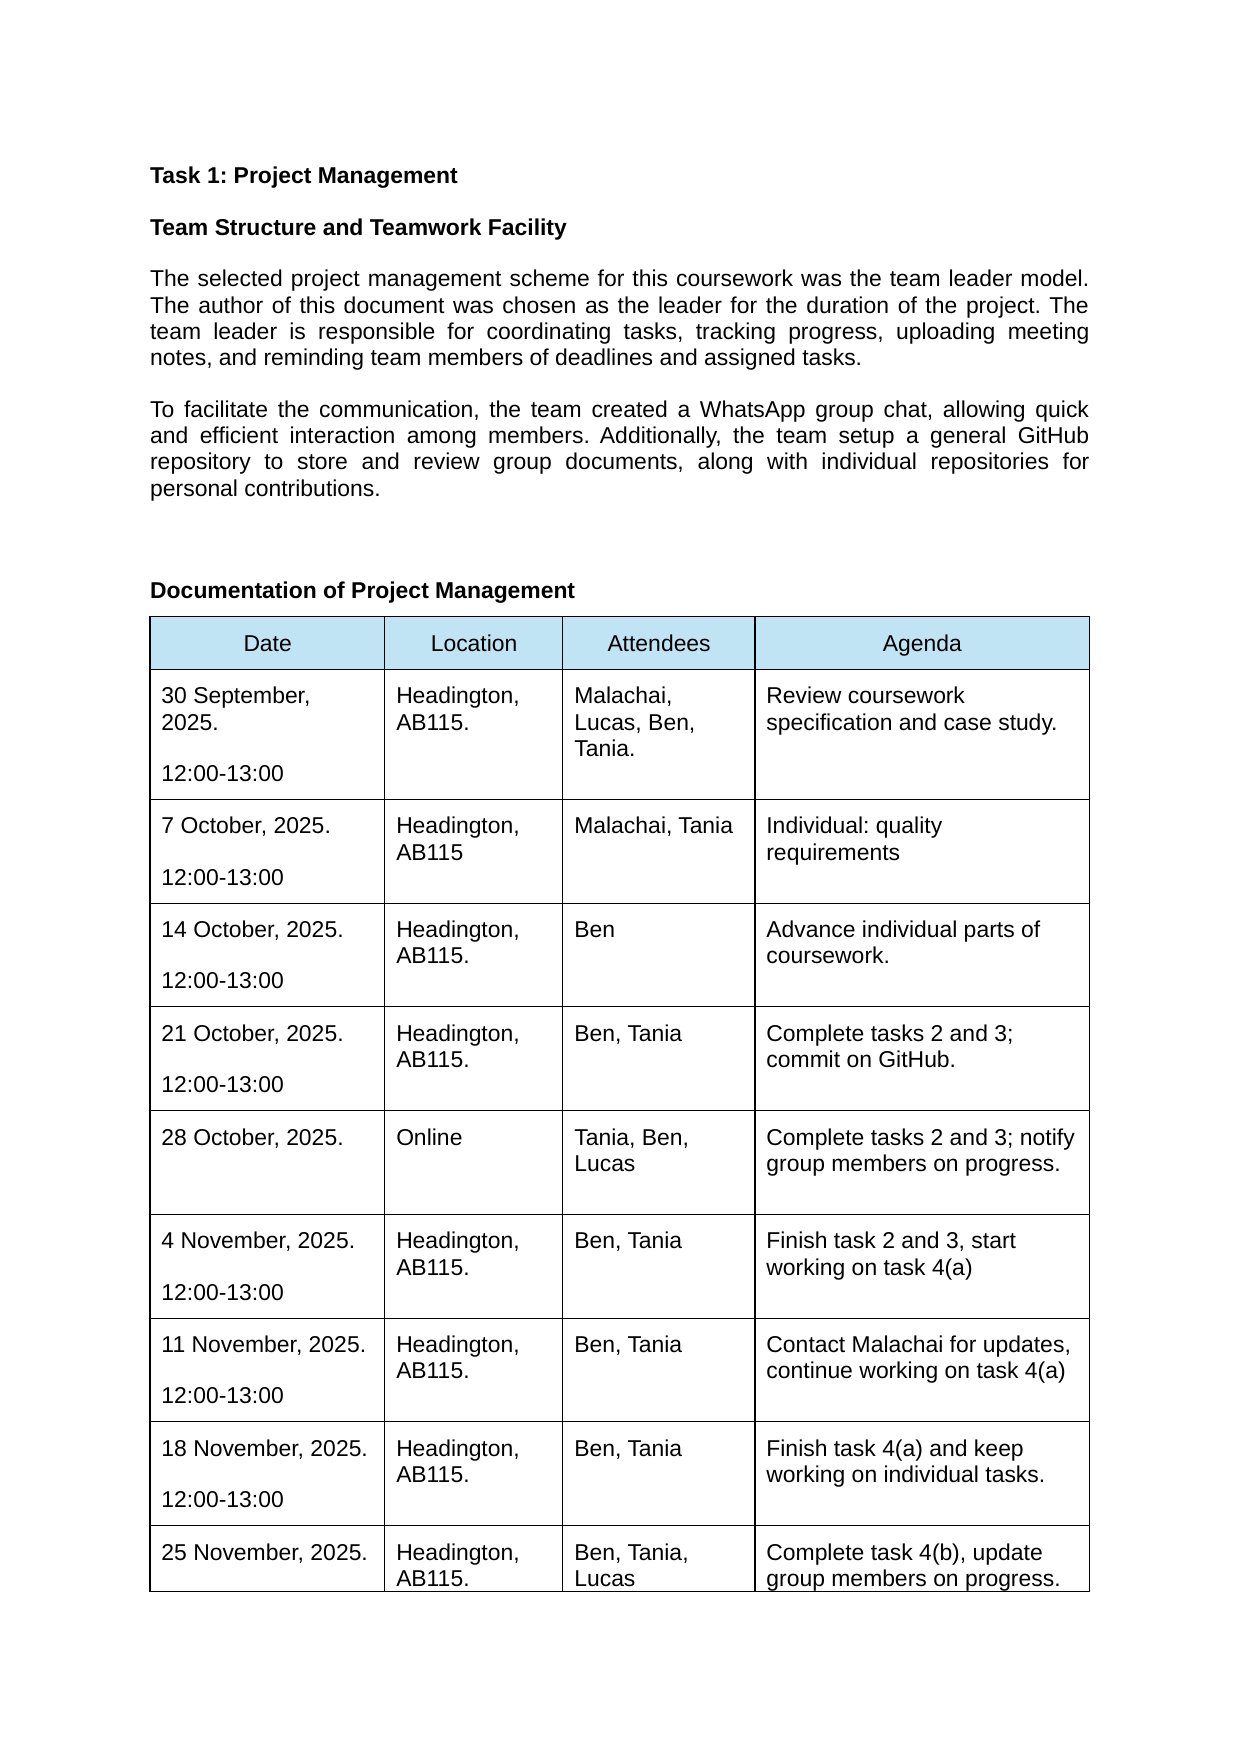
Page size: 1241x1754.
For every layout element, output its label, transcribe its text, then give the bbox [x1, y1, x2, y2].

table_cell 7 October, 2025. 12:00-13:00 [151, 800, 384, 902]
text Team Structure and Teamwork Facility [150, 214, 1090, 240]
table_cell 14 October, 2025. 12:00-13:00 [151, 904, 384, 1006]
table_cell Complete tasks 2 and 3; notify group members on progress. [756, 1111, 1089, 1214]
table_header Agenda [756, 617, 1089, 669]
table_cell Complete task 4(b), update group members on progress. [756, 1526, 1089, 1591]
table_cell Malachai, Tania [563, 800, 754, 902]
table_cell Headington, AB115. [385, 1422, 562, 1525]
table_cell Finish task 2 and 3, start working on task 4(a) [756, 1215, 1089, 1317]
table_cell 11 November, 2025. 12:00-13:00 [151, 1319, 384, 1421]
table_cell 21 October, 2025. 12:00-13:00 [151, 1007, 384, 1110]
table_header Attendees [563, 617, 754, 669]
table_cell Advance individual parts of coursework. [756, 904, 1089, 1006]
table_cell 18 November, 2025. 12:00-13:00 [151, 1422, 384, 1525]
table_cell Headington, AB115 [385, 800, 562, 902]
table_cell Malachai, Lucas, Ben, Tania. [563, 670, 754, 799]
text The selected project management scheme for this coursework was the team leader model. The author of this document was chosen as the leader for the duration of the project. The team leader is responsible for coordinating tasks, tracking progress, uploading meeting notes, and reminding team members of deadlines and assigned tasks. [150, 265, 1090, 371]
table_cell Review coursework specification and case study. [756, 670, 1089, 799]
table_cell Headington, AB115. [385, 1319, 562, 1421]
table_cell Ben, Tania [563, 1215, 754, 1317]
table_header Date [151, 617, 384, 669]
table_cell Contact Malachai for updates, continue working on task 4(a) [756, 1319, 1089, 1421]
table_cell 25 November, 2025. [151, 1526, 384, 1591]
table_cell Headington, AB115. [385, 904, 562, 1006]
table_cell Finish task 4(a) and keep working on individual tasks. [756, 1422, 1089, 1525]
text To facilitate the communication, the team created a WhatsApp group chat, allowing quick and efficient interaction among members. Additionally, the team setup a general GitHub repository to store and review group documents, along with individual repositories for personal contributions. [150, 396, 1090, 501]
table_cell Complete tasks 2 and 3; commit on GitHub. [756, 1007, 1089, 1110]
table_cell Headington, AB115. [385, 670, 562, 799]
table_cell Headington, AB115. [385, 1526, 562, 1591]
text Task 1: Project Management [150, 162, 1090, 189]
table_cell 4 November, 2025. 12:00-13:00 [151, 1215, 384, 1317]
table_cell Ben, Tania [563, 1422, 754, 1525]
table_cell 30 September, 2025. 12:00-13:00 [151, 670, 384, 799]
table_cell Individual: quality requirements [756, 800, 1089, 902]
table_cell Ben, Tania, Lucas [563, 1526, 754, 1591]
table_header Location [385, 617, 562, 669]
text Documentation of Project Management [150, 577, 1090, 604]
table_cell Ben, Tania [563, 1007, 754, 1110]
table_cell Tania, Ben, Lucas [563, 1111, 754, 1214]
table_cell Ben [563, 904, 754, 1006]
table_cell Headington, AB115. [385, 1007, 562, 1110]
table_cell 28 October, 2025. [151, 1111, 384, 1214]
table_cell Headington, AB115. [385, 1215, 562, 1317]
table_cell Online [385, 1111, 562, 1214]
table_cell Ben, Tania [563, 1319, 754, 1421]
